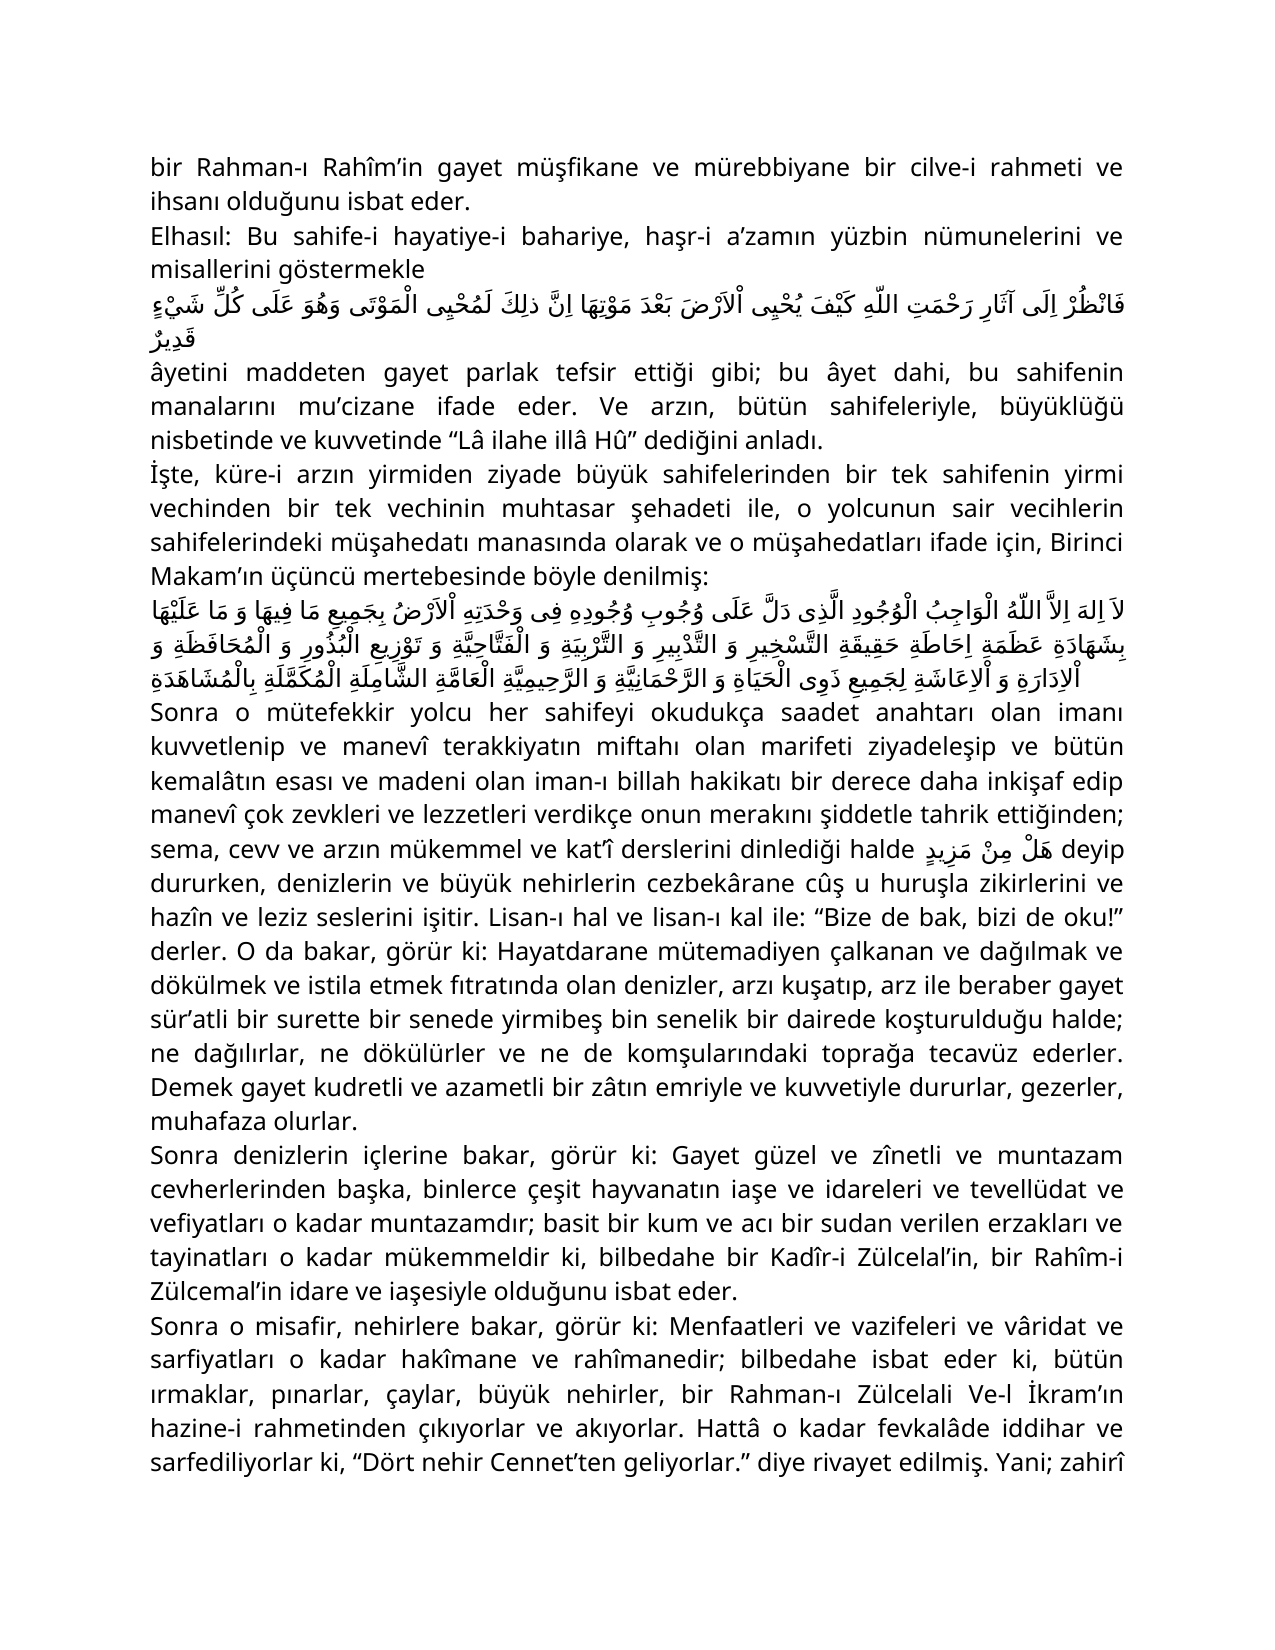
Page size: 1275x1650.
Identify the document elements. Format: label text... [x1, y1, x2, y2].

text İşte, küre-i arzın yirmiden ziyade büyük sahifelerinden bir tek sahifenin yirmi vechinden bir tek vechinin muhtasar şehadeti ile, o yolcunun sair vecihlerin sahifelerindeki müşahedatı manasında olarak ve o müşahedatları ifade için, Birinci Makam’ın üçüncü mertebesinde böyle denilmiş: [150, 457, 1125, 593]
text Sonra o mütefekkir yolcu her sahifeyi okudukça saadet anahtarı olan imanı kuvvetlenip ve manevî terakkiyatın miftahı olan marifeti ziyadeleşip ve bütün kemalâtın esası ve madeni olan iman-ı billah hakikatı bir derece daha inkişaf edip manevî çok zevkleri ve lezzetleri verdikçe onun merakını şiddetle tahrik ettiğinden; sema, cevv ve arzın mükemmel ve kat’î derslerini dinlediği halde هَلْ مِنْ مَزِيدٍ deyip dururken, denizlerin ve büyük nehirlerin cezbekârane cûş u huruşla zikirlerini ve hazîn ve leziz seslerini işitir. Lisan-ı hal ve lisan-ı kal ile: “Bize de bak, bizi de oku!” derler. O da bakar, görür ki: Hayatdarane mütemadiyen çalkanan ve dağılmak ve dökülmek ve istila etmek fıtratında olan denizler, arzı kuşatıp, arz ile beraber gayet sür’atli bir surette bir senede yirmibeş bin senelik bir dairede koşturulduğu halde; ne dağılırlar, ne dökülürler ve ne de komşularındaki toprağa tecavüz ederler. Demek gayet kudretli ve azametli bir zâtın emriyle ve kuvvetiyle dururlar, gezerler, muhafaza olurlar. [150, 695, 1125, 1138]
text لاَ اِلهَ اِلاَّ اللّهُ الْوَاجِبُ الْوُجُودِ الَّذِى دَلَّ عَلَى وُجُوبِ وُجُودِهِ فِى وَحْدَتِهِ اْلاَرْضُ بِجَمِيعِ مَا فِيهَا وَ مَا عَلَيْهَا بِشَهَادَةِ عَظَمَةِ اِحَاطَةِ حَقِيقَةِ التَّسْخِيرِ وَ التَّدْبِيرِ وَ التَّرْبِيَةِ وَ الْفَتَّاحِيَّةِ وَ تَوْزِيعِ الْبُذُورِ وَ الْمُحَافَظَةِ وَ اْلاِدَارَةِ وَ اْلاِعَاشَةِ لِجَمِيعِ ذَوِى الْحَيَاةِ وَ الرَّحْمَانِيَّةِ وَ الرَّحِيمِيَّةِ الْعَامَّةِ الشَّامِلَةِ الْمُكَمَّلَةِ بِالْمُشَاهَدَةِ [150, 593, 1125, 695]
text فَانْظُرْ اِلَى آثَارِ رَحْمَتِ اللّهِ كَيْفَ يُحْيِى اْلاَرْضَ بَعْدَ مَوْتِهَا اِنَّ ذلِكَ لَمُحْيِى الْمَوْتَى وَهُوَ عَلَى كُلِّ شَيْءٍ قَدِيرٌ [150, 286, 1125, 354]
text âyetini maddeten gayet parlak tefsir ettiği gibi; bu âyet dahi, bu sahifenin manalarını mu’cizane ifade eder. Ve arzın, bütün sahifeleriyle, büyüklüğü nisbetinde ve kuvvetinde “Lâ ilahe illâ Hû” dediğini anladı. [150, 354, 1125, 457]
text Sonra o misafir, nehirlere bakar, görür ki: Menfaatleri ve vazifeleri ve vâridat ve sarfiyatları o kadar hakîmane ve rahîmanedir; bilbedahe isbat eder ki, bütün ırmaklar, pınarlar, çaylar, büyük nehirler, bir Rahman-ı Zülcelali Ve-l İkram’ın hazine-i rahmetinden çıkıyorlar ve akıyorlar. Hattâ o kadar fevkalâde iddihar ve sarfediliyorlar ki, “Dört nehir Cennet’ten geliyorlar.” diye rivayet edilmiş. Yani; zahirî [150, 1308, 1125, 1478]
text bir Rahman-ı Rahîm’in gayet müşfikane ve mürebbiyane bir cilve-i rahmeti ve ihsanı olduğunu isbat eder. [150, 150, 1125, 218]
text Elhasıl: Bu sahife-i hayatiye-i bahariye, haşr-i a’zamın yüzbin nümunelerini ve misallerini göstermekle [150, 218, 1125, 286]
text Sonra denizlerin içlerine bakar, görür ki: Gayet güzel ve zînetli ve muntazam cevherlerinden başka, binlerce çeşit hayvanatın iaşe ve idareleri ve tevellüdat ve vefiyatları o kadar muntazamdır; basit bir kum ve acı bir sudan verilen erzakları ve tayinatları o kadar mükemmeldir ki, bilbedahe bir Kadîr-i Zülcelal’in, bir Rahîm-i Zülcemal’in idare ve iaşesiyle olduğunu isbat eder. [150, 1138, 1125, 1308]
